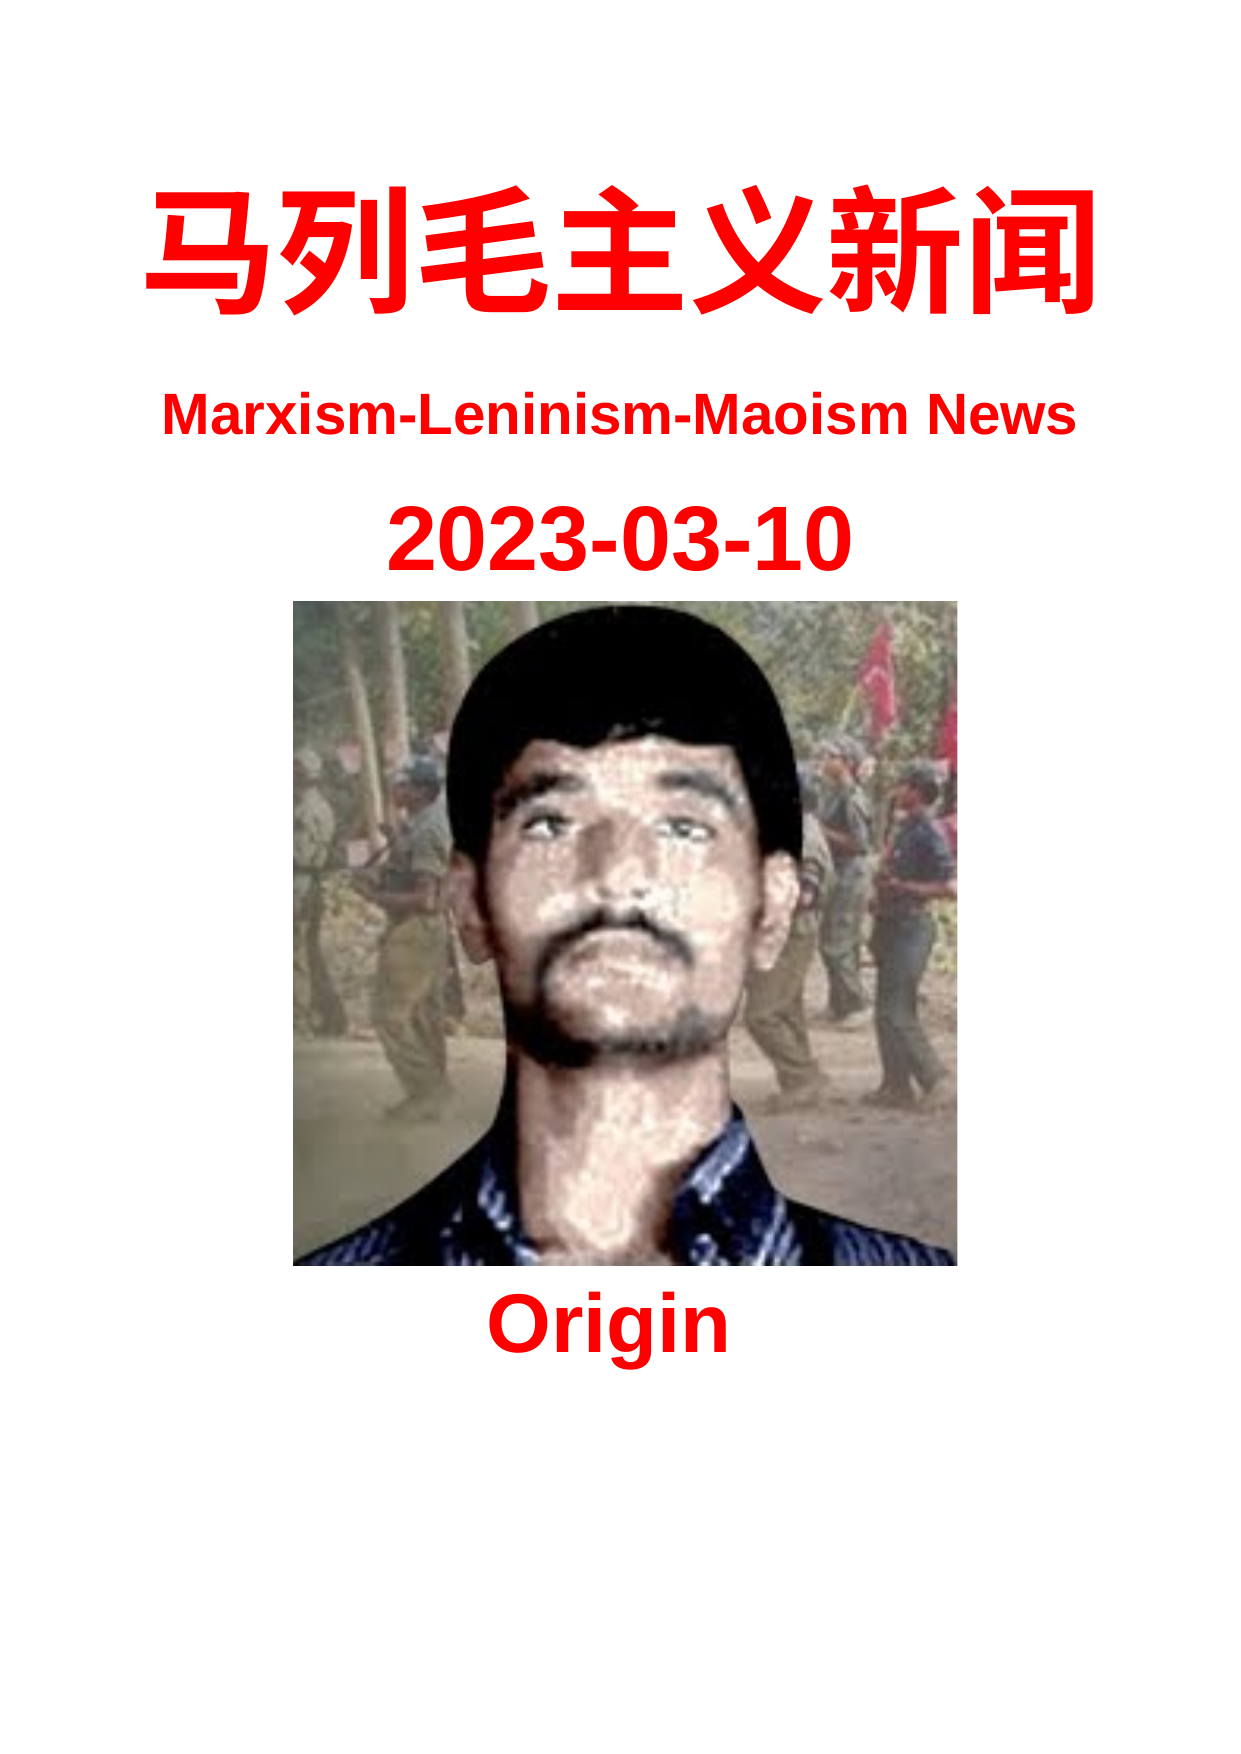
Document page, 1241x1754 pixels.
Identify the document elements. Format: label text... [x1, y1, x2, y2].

subtitle 马列毛主义新闻 [118, 143, 1122, 342]
picture [293, 601, 958, 1266]
subtitle Origin [118, 1274, 1122, 1370]
subtitle 2023-03-10 [118, 484, 1122, 590]
subtitle Marxism-Leninism-Maoism News [118, 380, 1122, 447]
